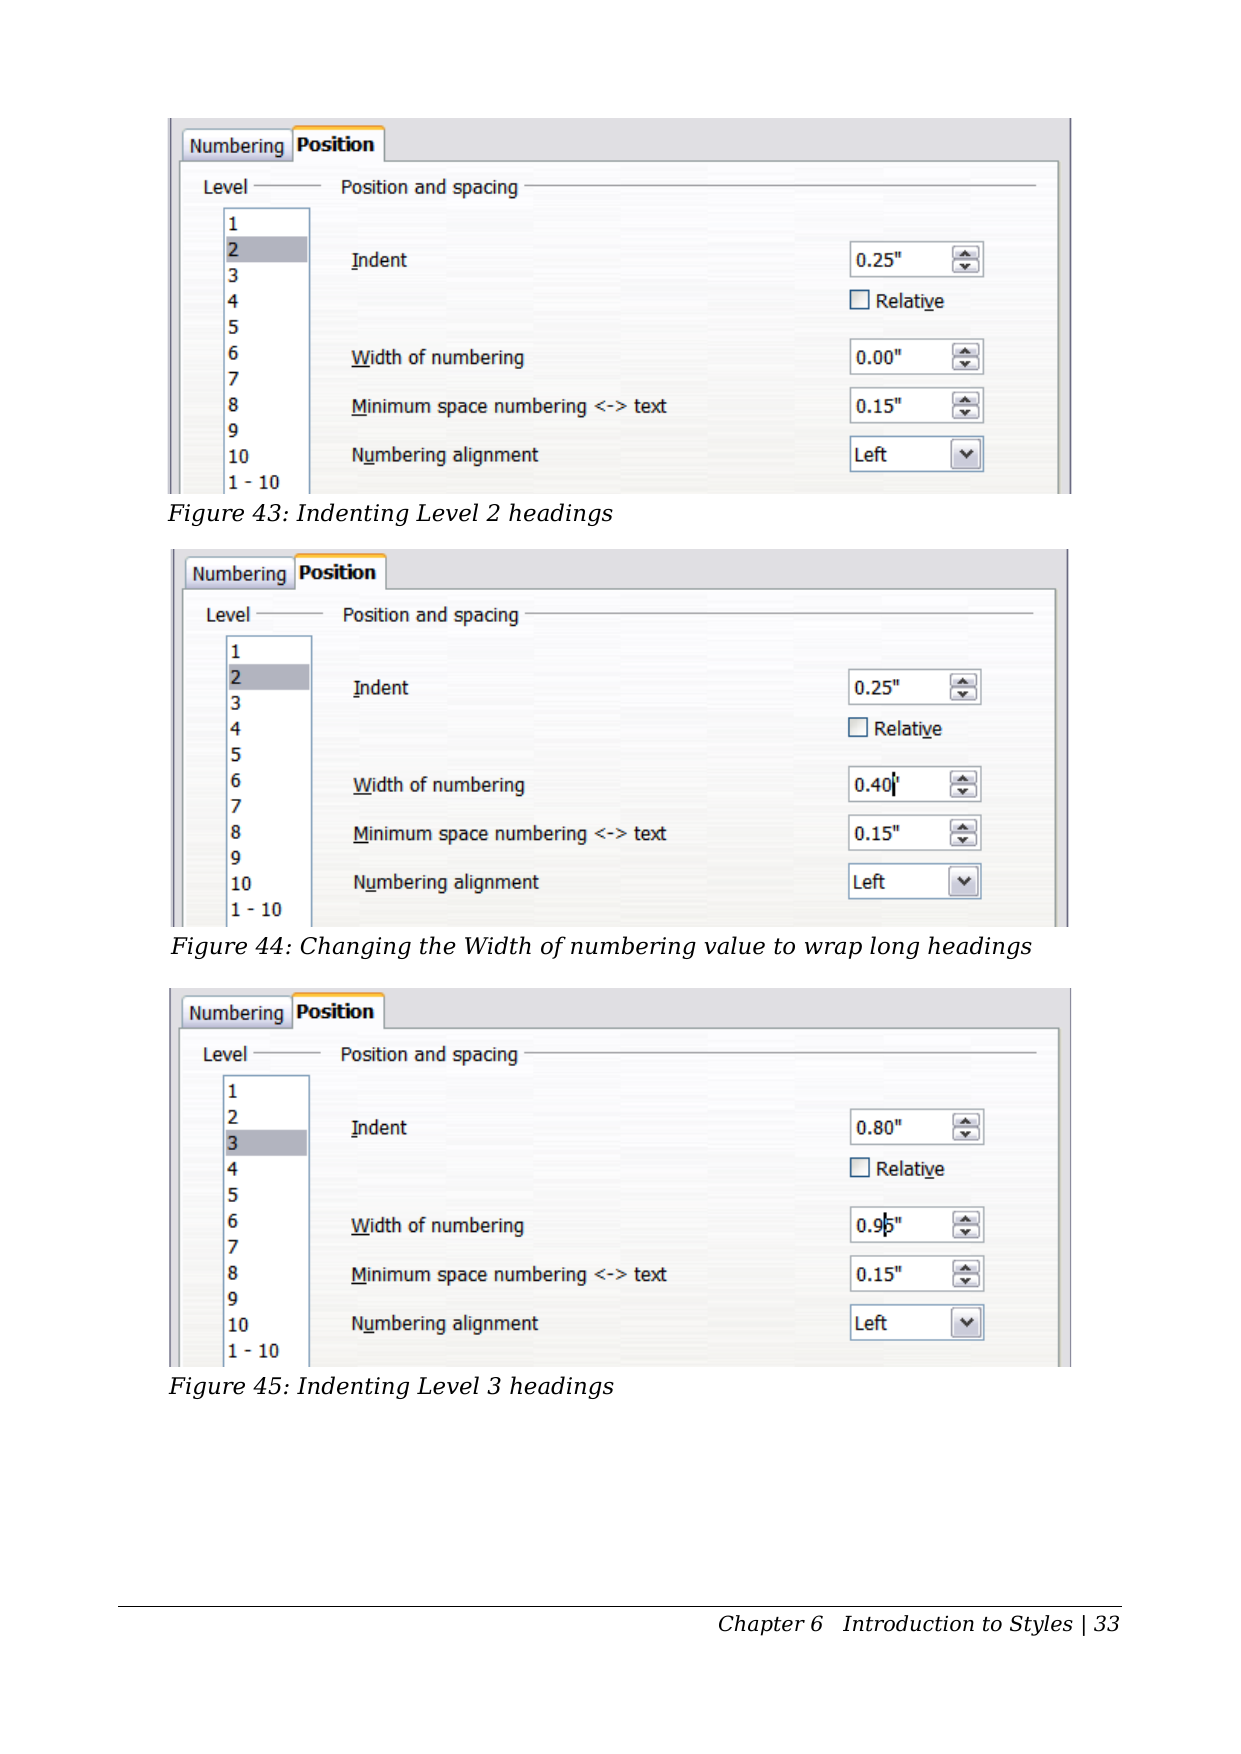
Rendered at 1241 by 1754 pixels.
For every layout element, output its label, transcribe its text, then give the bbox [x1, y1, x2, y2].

text Figure 43: Indenting Level 2 headings [168, 500, 1072, 527]
picture [170, 549, 1070, 927]
picture [167, 118, 1073, 494]
text Figure 44: Changing the Width of numbering value to wrap long headings [171, 933, 1069, 960]
picture [168, 988, 1072, 1367]
text Figure 45: Indenting Level 3 headings [169, 1373, 1071, 1400]
